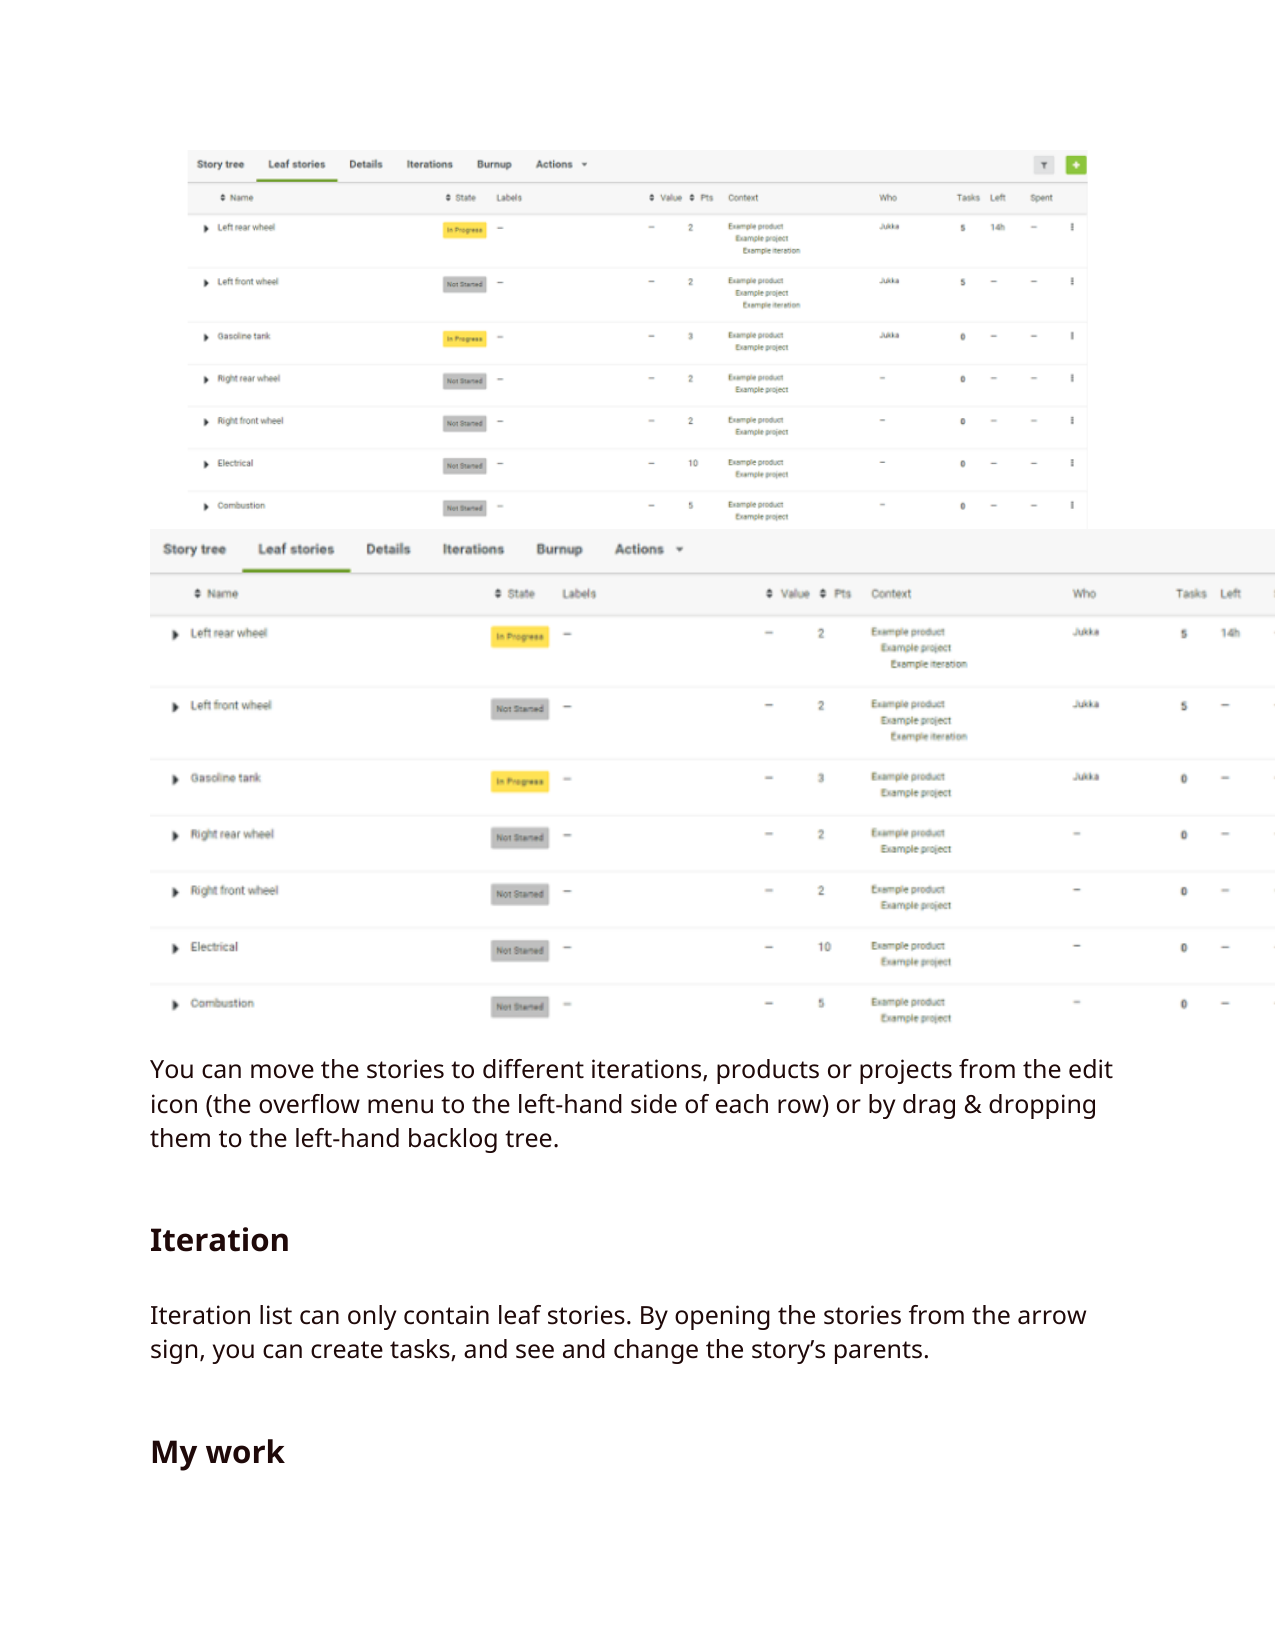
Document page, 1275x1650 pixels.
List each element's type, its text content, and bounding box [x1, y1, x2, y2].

subtitle Iteration [150, 1218, 1125, 1261]
text You can move the stories to different iterations, products or projects from the edit icon (the overflow menu to the left-hand side of each row) or by drag & dropping them to the left-hand backlog tree. [150, 1052, 1125, 1154]
subtitle My work [150, 1430, 1125, 1472]
text Iteration list can only contain leaf stories. By opening the stories from the arrow sign, you can create tasks, and see and change the story’s parents. [150, 1298, 1125, 1366]
